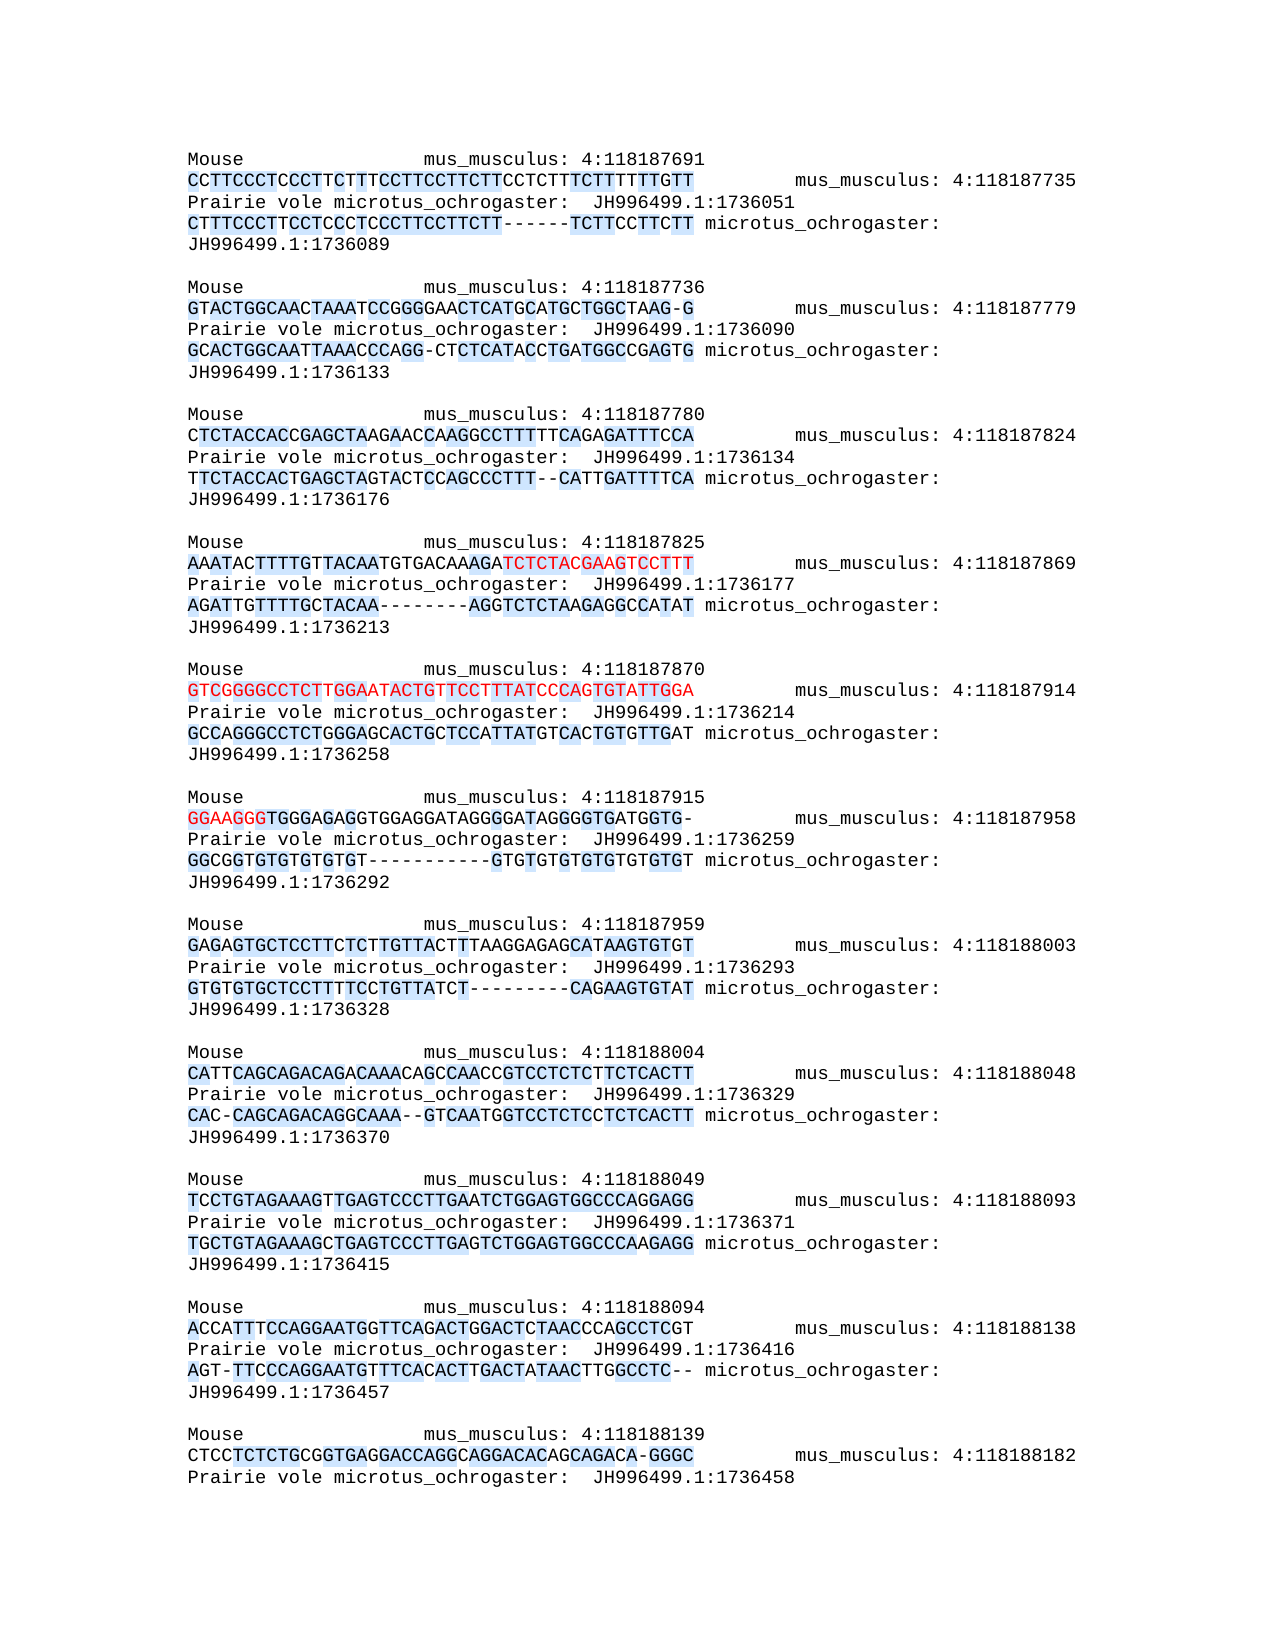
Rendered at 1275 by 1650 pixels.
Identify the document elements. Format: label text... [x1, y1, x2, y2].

text Prairie vole microtus_ochrogaster: JH996499.1:1736458 [187, 1467, 1087, 1489]
text Mouse mus_musculus: 4:118187736 GTACTGGCAACTAAATCCGGGGAACTCATGCATGCTGGCTAAG‑G mus_musculus: 4:118187779 [187, 277, 1087, 320]
text Prairie vole microtus_ochrogaster: JH996499.1:1736214 GCCAGGGCCTCTGGGAGCACTGCTCCATTATGTCACTGTGTTGAT microtus_ochrogaster: JH996499.1:1736258 [187, 702, 1087, 766]
text Mouse mus_musculus: 4:118188139 CTCCTCTCTGCGGTGAGGACCAGGCAGGACACAGCAGACA‑GGGC mus_musculus: 4:118188182 [187, 1425, 1087, 1467]
text Mouse mus_musculus: 4:118187870 GTCGGGGCCTCTTGGAATACTGTTCCTTTATCCCAGTGTATTGGA mus_musculus: 4:118187914 [187, 660, 1087, 702]
text Mouse mus_musculus: 4:118188004 CATTCAGCAGACAGACAAACAGCCAACCGTCCTCTCTTCTCACTT mus_musculus: 4:118188048 [187, 1042, 1087, 1085]
text Prairie vole microtus_ochrogaster: JH996499.1:1736329 CAC‑CAGCAGACAGGCAAA‑‑GTCAATGGTCCTCTCCTCTCACTT microtus_ochrogaster: JH996499.1:1736370 [187, 1085, 1087, 1149]
text Mouse mus_musculus: 4:118187691 CCTTCCCTCCCTTCTTTCCTTCCTTCTTCCTCTTTCTTTTTTGTT mus_musculus: 4:118187735 [187, 150, 1087, 192]
text Mouse mus_musculus: 4:118187959 GAGAGTGCTCCTTCTCTTGTTACTTTAAGGAGAGCATAAGTGTGT mus_musculus: 4:118188003 [187, 915, 1087, 957]
text Mouse mus_musculus: 4:118187825 AAATACTTTTGTTACAATGTGACAAAGATCTCTACGAAGTCCTTT mus_musculus: 4:118187869 [187, 532, 1087, 575]
text Prairie vole microtus_ochrogaster: JH996499.1:1736293 GTGTGTGCTCCTTTTCCTGTTATCT‑‑‑‑‑‑‑‑‑CAGAAGTGTAT microtus_ochrogaster: JH996499.1:1736328 [187, 957, 1087, 1021]
text Prairie vole microtus_ochrogaster: JH996499.1:1736259 GGCGGTGTGTGTGTGT‑‑‑‑‑‑‑‑‑‑‑GTGTGTGTGTGTGTGTGT microtus_ochrogaster: JH996499.1:1736292 [187, 830, 1087, 894]
text Mouse mus_musculus: 4:118187780 CTCTACCACCGAGCTAAGAACCAAGGCCTTTTTCAGAGATTTCCA mus_musculus: 4:118187824 [187, 405, 1087, 447]
text Prairie vole microtus_ochrogaster: JH996499.1:1736051 CTTTCCCTTCCTCCCTCCCTTCCTTCTT‑‑‑‑‑‑TCTTCCTTCTT microtus_ochrogaster: JH996499.1:1736089 [187, 192, 1087, 256]
text Prairie vole microtus_ochrogaster: JH996499.1:1736134 TTCTACCACTGAGCTAGTACTCCAGCCCTTT‑‑CATTGATTTTCA microtus_ochrogaster: JH996499.1:1736176 [187, 447, 1087, 511]
text Mouse mus_musculus: 4:118187915 GGAAGGGTGGGAGAGGTGGAGGATAGGGGATAGGGGTGATGGTG‑ mus_musculus: 4:118187958 [187, 787, 1087, 830]
text Prairie vole microtus_ochrogaster: JH996499.1:1736371 TGCTGTAGAAAGCTGAGTCCCTTGAGTCTGGAGTGGCCCAAGAGG microtus_ochrogaster: JH996499.1:1736415 [187, 1212, 1087, 1276]
text Prairie vole microtus_ochrogaster: JH996499.1:1736090 GCACTGGCAATTAAACCCAGG‑CTCTCATACCTGATGGCCGAGTG microtus_ochrogaster: JH996499.1:1736133 [187, 320, 1087, 384]
text Prairie vole microtus_ochrogaster: JH996499.1:1736416 AGT‑TTCCCAGGAATGTTTCACACTTGACTATAACTTGGCCTC‑‑ microtus_ochrogaster: JH996499.1:1736457 [187, 1340, 1087, 1404]
text Mouse mus_musculus: 4:118188049 TCCTGTAGAAAGTTGAGTCCCTTGAATCTGGAGTGGCCCAGGAGG mus_musculus: 4:118188093 [187, 1170, 1087, 1212]
text Prairie vole microtus_ochrogaster: JH996499.1:1736177 AGATTGTTTTGCTACAA‑‑‑‑‑‑‑‑AGGTCTCTAAGAGGCCATAT microtus_ochrogaster: JH996499.1:1736213 [187, 575, 1087, 639]
text Mouse mus_musculus: 4:118188094 ACCATTTCCAGGAATGGTTCAGACTGGACTCTAACCCAGCCTCGT mus_musculus: 4:118188138 [187, 1297, 1087, 1340]
